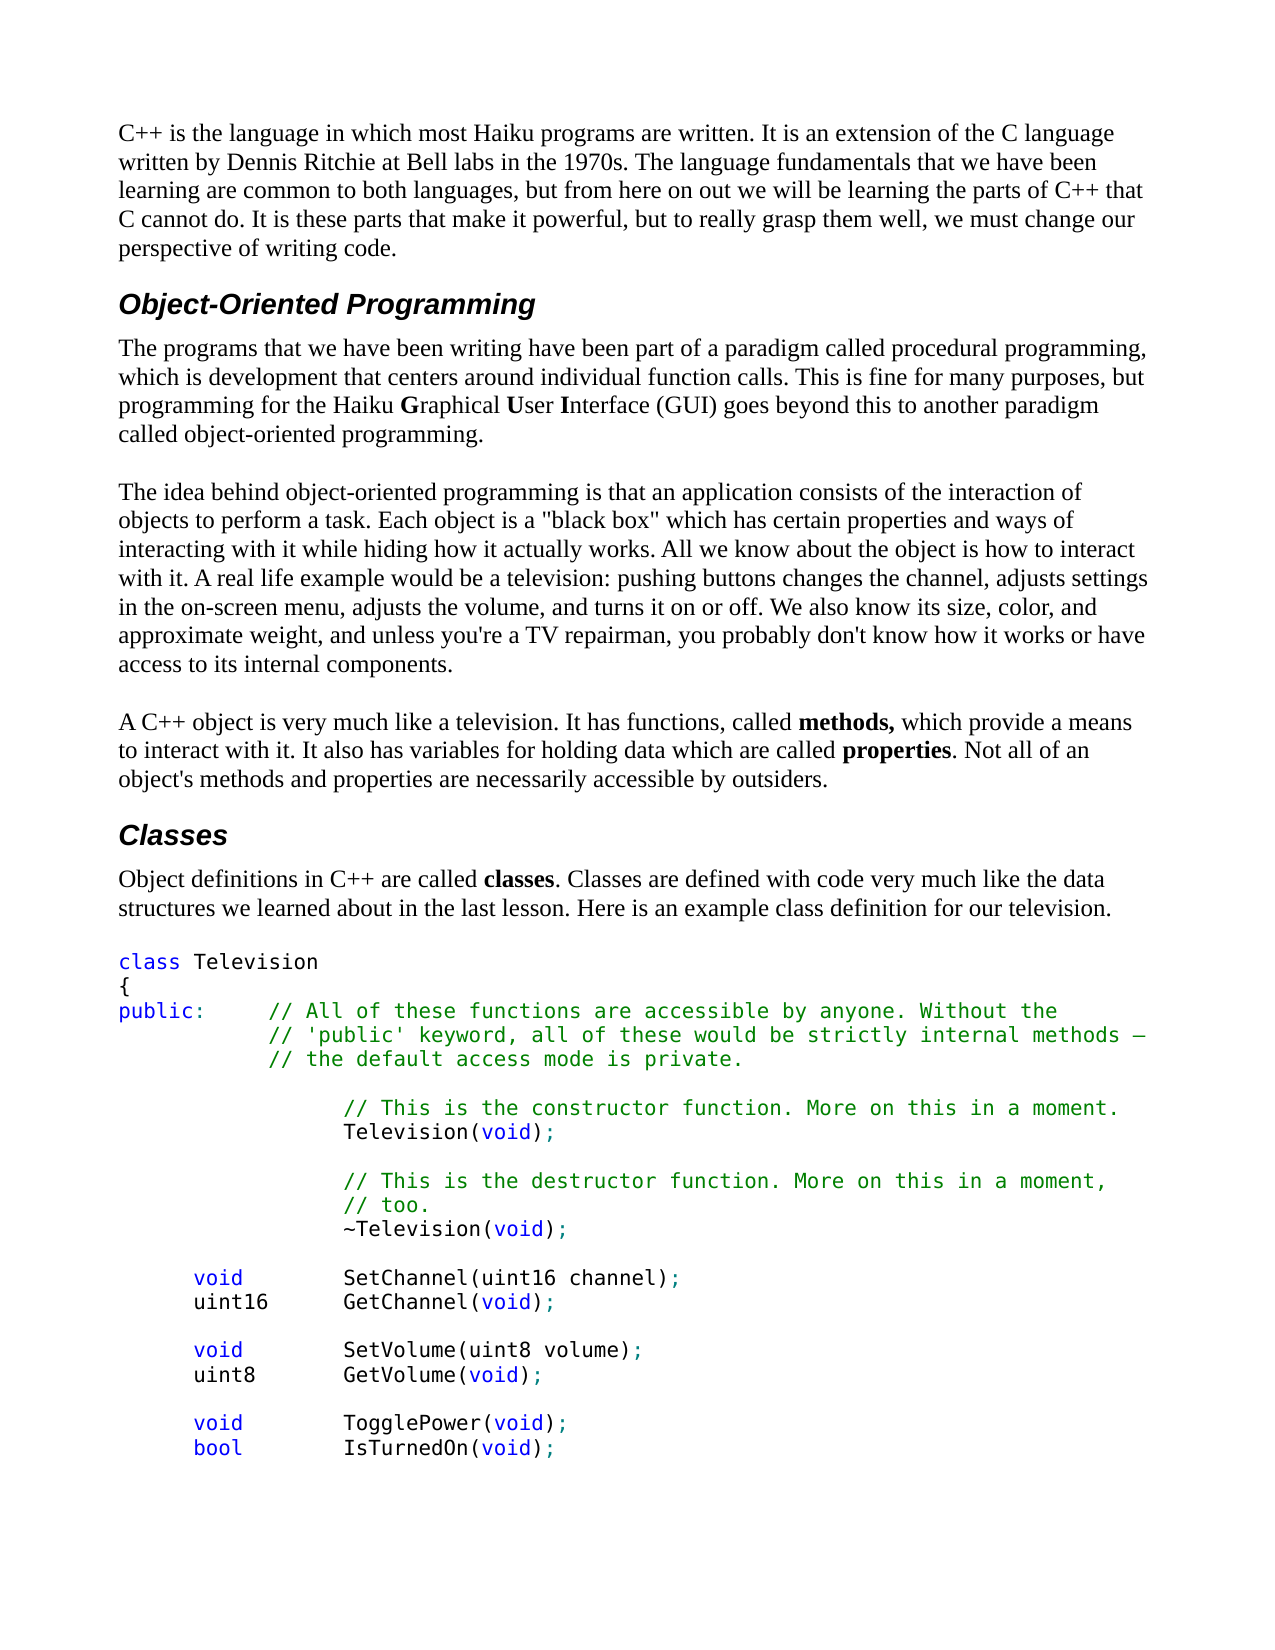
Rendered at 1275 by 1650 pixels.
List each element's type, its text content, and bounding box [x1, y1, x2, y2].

text ~Television(void); [118, 1217, 1157, 1241]
text // too. [118, 1193, 1157, 1217]
text void TogglePower(void); [118, 1411, 1157, 1436]
text // the default access mode is private. [118, 1047, 1157, 1072]
text public: // All of these functions are accessible by anyone. Without the [118, 999, 1157, 1023]
subtitle Object-Oriented Programming [118, 287, 1157, 320]
text // This is the constructor function. More on this in a moment. [118, 1096, 1157, 1120]
text uint16 GetChannel(void); [118, 1290, 1157, 1314]
text A C++ object is very much like a television. It has functions, called methods, which provide a means to interact with it. It also has variables for holding data which are called properties. Not all of an object's methods and properties are necessarily accessible by outsiders. [118, 707, 1157, 793]
text class Television [118, 950, 1157, 974]
text The idea behind object-oriented programming is that an application consists of the interaction of objects to perform a task. Each object is a "black box" which has certain properties and ways of interacting with it while hiding how it actually works. All we know about the object is how to interact with it. A real life example would be a television: pushing buttons changes the channel, adjusts settings in the on-screen menu, adjusts the volume, and turns it on or off. We also know its size, color, and approximate weight, and unless you're a TV repairman, you probably don't know how it works or have access to its internal components. [118, 477, 1157, 678]
subtitle Classes [118, 818, 1157, 851]
text bool IsTurnedOn(void); [118, 1436, 1157, 1460]
text // 'public' keyword, all of these would be strictly internal methods – [118, 1023, 1157, 1047]
text The programs that we have been writing have been part of a paradigm called procedural programming, which is development that centers around individual function calls. This is fine for many purposes, but programming for the Haiku Graphical User Interface (GUI) goes beyond this to another paradigm called object-oriented programming. [118, 333, 1157, 448]
text C++ is the language in which most Haiku programs are written. It is an extension of the C language written by Dennis Ritchie at Bell labs in the 1970s. The language fundamentals that we have been learning are common to both languages, but from here on out we will be learning the parts of C++ that C cannot do. It is these parts that make it powerful, but to really grasp them well, we must change our perspective of writing code. [118, 118, 1157, 262]
text Television(void); [118, 1120, 1157, 1144]
text uint8 GetVolume(void); [118, 1363, 1157, 1387]
text // This is the destructor function. More on this in a moment, [118, 1169, 1157, 1193]
text Object definitions in C++ are called classes. Classes are defined with code very much like the data structures we learned about in the last lesson. Here is an example class definition for our television. [118, 864, 1157, 921]
text void SetVolume(uint8 volume); [118, 1338, 1157, 1363]
text void SetChannel(uint16 channel); [118, 1266, 1157, 1290]
text { [118, 974, 1157, 999]
